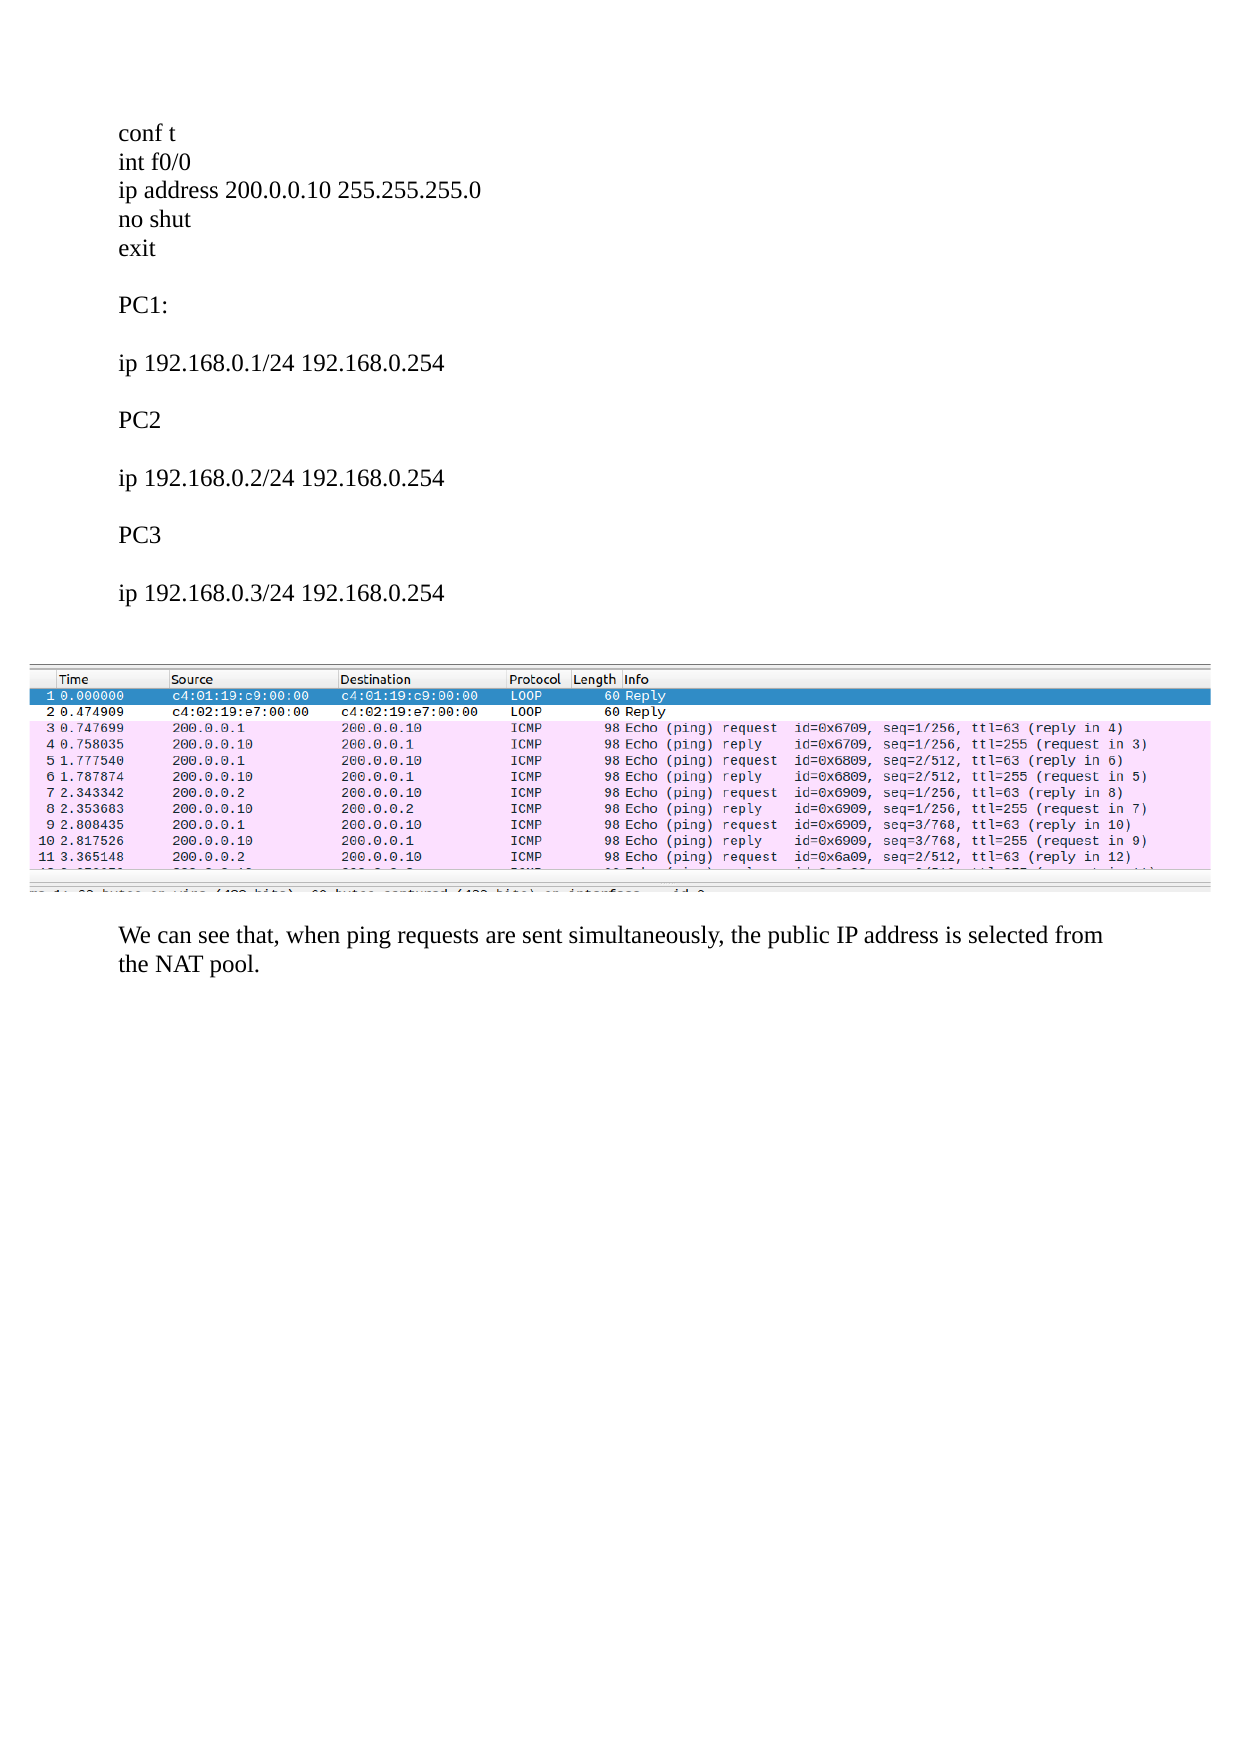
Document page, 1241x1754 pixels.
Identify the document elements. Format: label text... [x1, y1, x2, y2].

picture [29, 664, 1211, 892]
text PC3 [118, 521, 1122, 549]
text PC1: [118, 291, 1122, 319]
text PC2 [118, 406, 1122, 434]
text ip 192.168.0.2/24 192.168.0.254 [118, 463, 1122, 492]
text ip address 200.0.0.10 255.255.255.0 [118, 176, 1122, 204]
text int f0/0 [118, 147, 1122, 176]
text exit [118, 233, 1122, 262]
text conf t [118, 118, 1122, 147]
text ip 192.168.0.1/24 192.168.0.254 [118, 348, 1122, 377]
text We can see that, when ping requests are sent simultaneously, the public IP address is selected from the NAT pool. [118, 921, 1122, 978]
text ip 192.168.0.3/24 192.168.0.254 [118, 578, 1122, 607]
text no shut [118, 204, 1122, 233]
